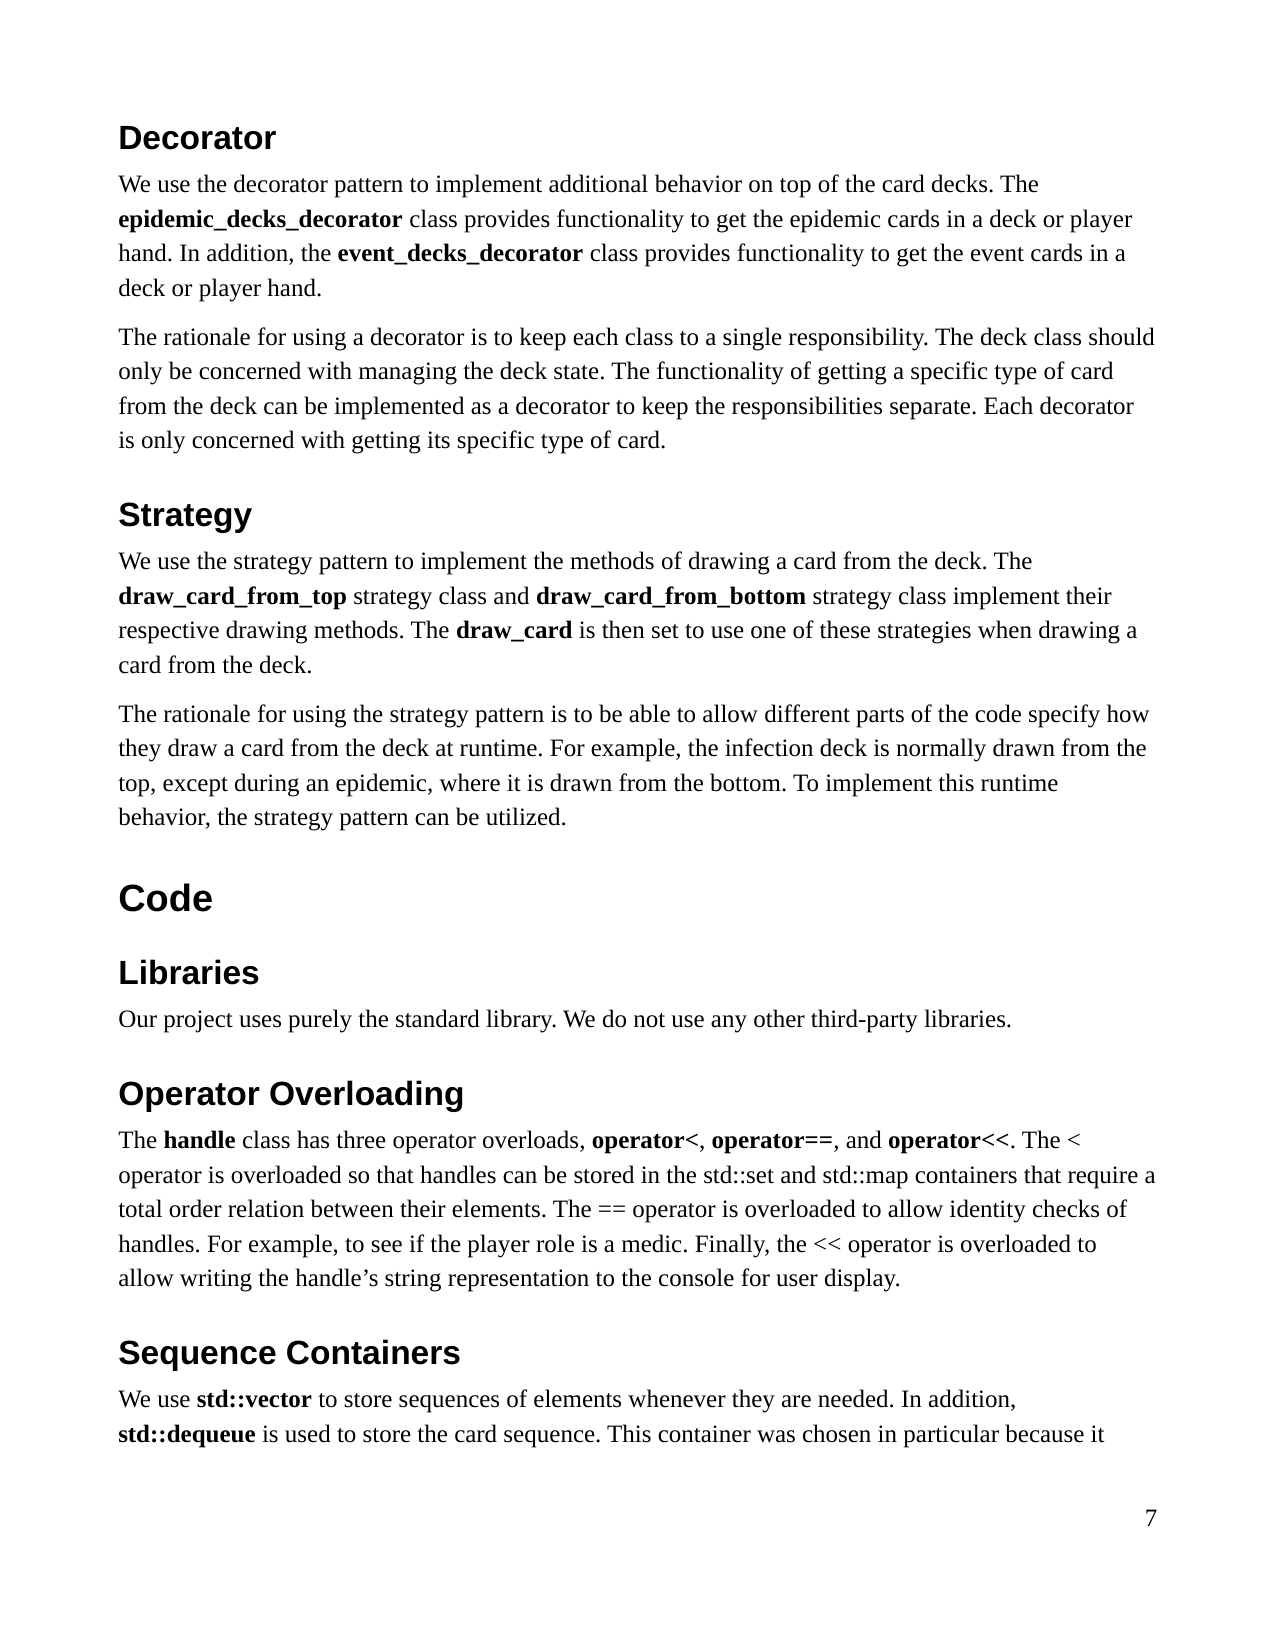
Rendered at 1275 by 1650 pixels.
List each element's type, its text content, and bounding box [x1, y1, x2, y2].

text The rationale for using a decorator is to keep each class to a single responsibility. The deck class should only be concerned with managing the deck state. The functionality of getting a specific type of card from the deck can be implemented as a decorator to keep the responsibilities separate. Each decorator is only concerned with getting its specific type of card. [118, 322, 1157, 454]
text The rationale for using the strategy pattern is to be able to allow different parts of the code specify how they draw a card from the deck at runtime. For example, the infection deck is normally drawn from the top, except during an epidemic, where it is drawn from the bottom. To implement this runtime behavior, the strategy pattern can be utilized. [118, 699, 1157, 831]
subtitle Strategy [118, 495, 1157, 534]
text We use the decorator pattern to implement additional behavior on top of the card decks. The epidemic_decks_decorator class provides functionality to get the epidemic cards in a deck or player hand. In addition, the event_decks_decorator class provides functionality to get the event cards in a deck or player hand. [118, 169, 1157, 301]
subtitle Operator Overloading [118, 1074, 1157, 1113]
text Our project uses purely the standard library. We do not use any other third-party libraries. [118, 1004, 1157, 1033]
subtitle Decorator [118, 118, 1157, 157]
text We use std::vector to store sequences of elements whenever they are needed. In addition, std::dequeue is used to store the card sequence. This container was chosen in particular because it [118, 1384, 1157, 1448]
text We use the strategy pattern to implement the methods of drawing a card from the deck. The draw_card_from_top strategy class and draw_card_from_bottom strategy class implement their respective drawing methods. The draw_card is then set to use one of these strategies when drawing a card from the deck. [118, 546, 1157, 678]
subtitle Sequence Containers [118, 1333, 1157, 1372]
subtitle Code [118, 876, 1157, 920]
subtitle Libraries [118, 953, 1157, 992]
text The handle class has three operator overloads, operator<, operator==, and operator<<. The < operator is overloaded so that handles can be stored in the std::set and std::map containers that require a total order relation between their elements. The == operator is overloaded to allow identity checks of handles. For example, to see if the player role is a medic. Finally, the << operator is overloaded to allow writing the handle’s string representation to the console for user display. [118, 1125, 1157, 1292]
